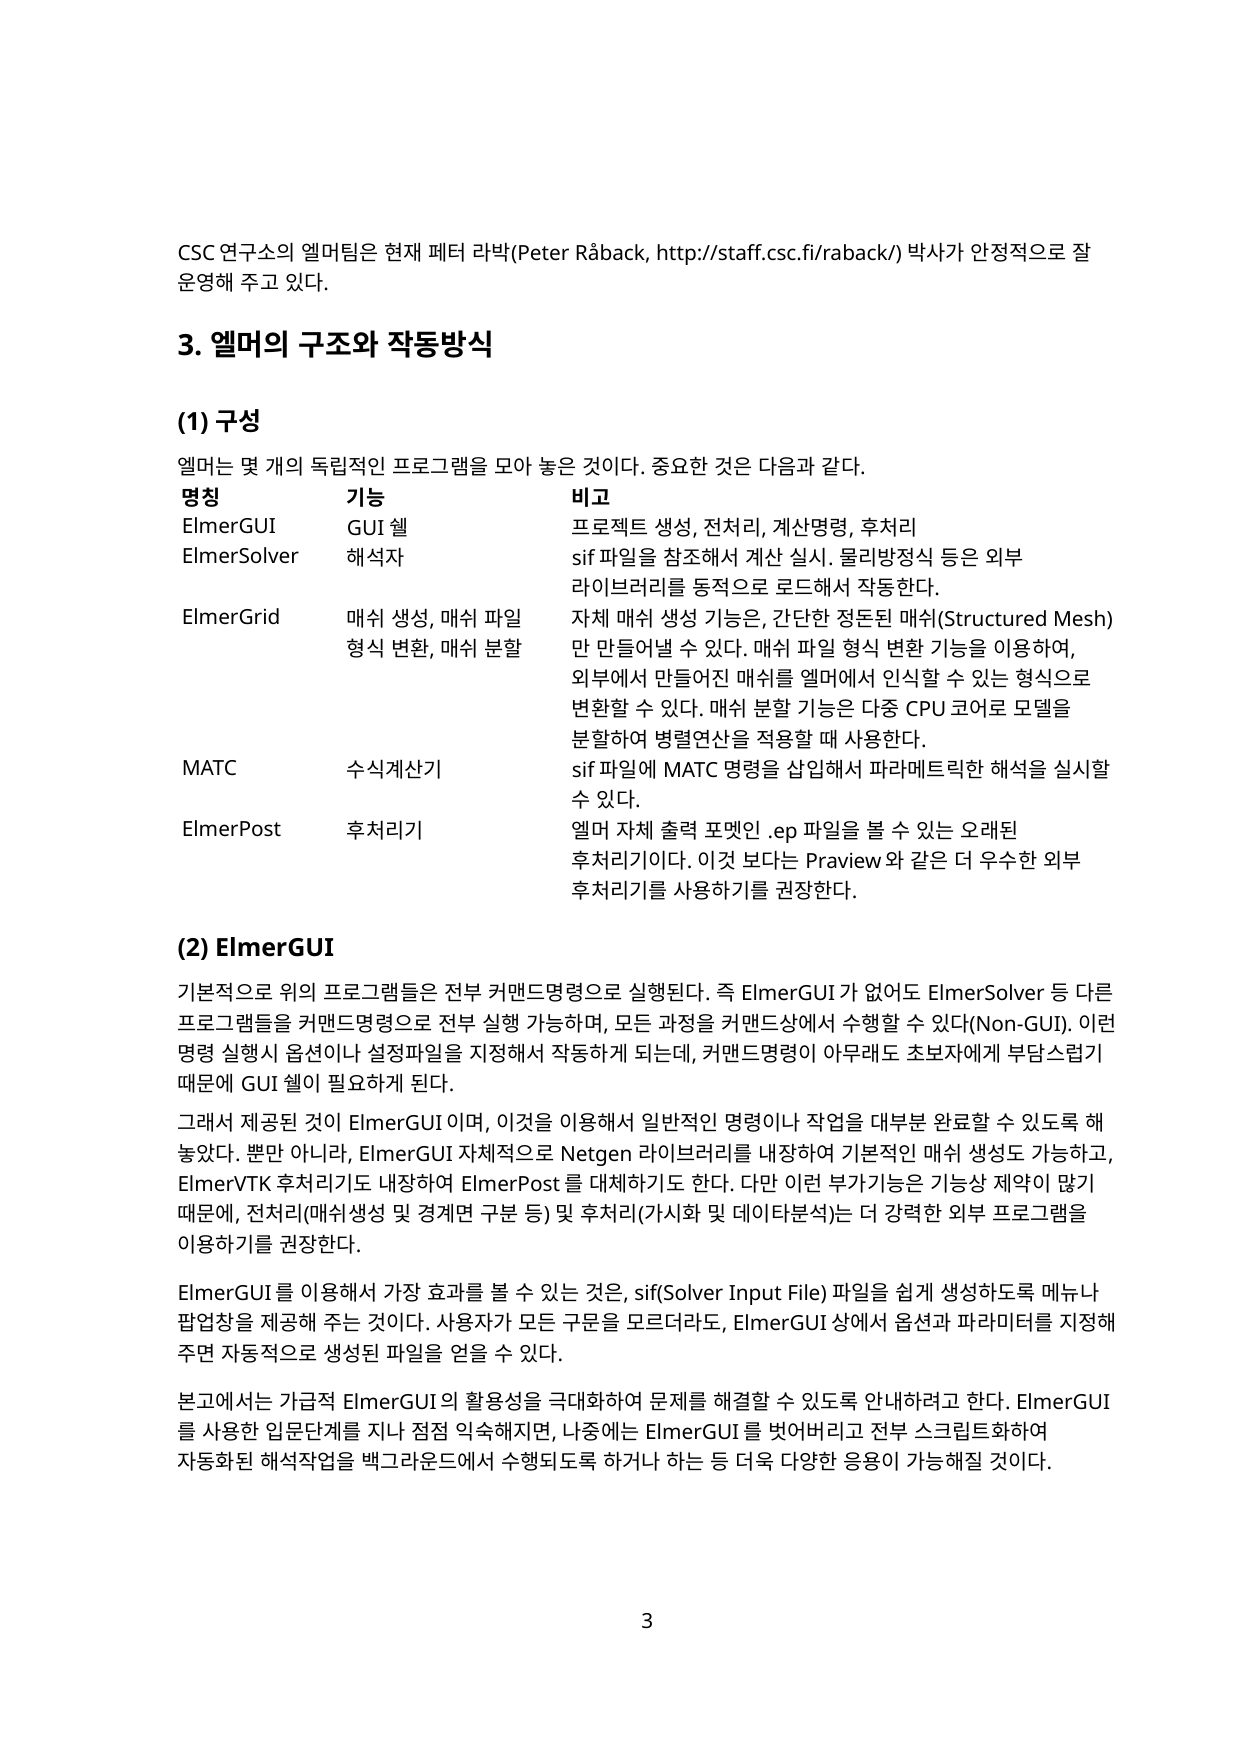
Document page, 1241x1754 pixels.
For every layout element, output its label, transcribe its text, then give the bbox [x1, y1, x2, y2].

table_cell MATC [177, 753, 342, 814]
table_header 명칭 [177, 481, 342, 511]
table_cell 자체 매쉬 생성 기능은, 간단한 정돈된 매쉬(Structured Mesh)만 만들어낼 수 있다. 매쉬 파일 형식 변환 기능을 이용하여, 외부에서 만들어진 매쉬를 엘머에서 인식할 수 있는 형식으로 변환할 수 있다. 매쉬 분할 기능은 다중 CPU코어로 모델을 분할하여 병렬연산을 적용할 때 사용한다. [567, 602, 1122, 753]
text 본고에서는 가급적 ElmerGUI의 활용성을 극대화하여 문제를 해결할 수 있도록 안내하려고 한다. ElmerGUI를 사용한 입문단계를 지나 점점 익숙해지면, 나중에는 ElmerGUI를 벗어버리고 전부 스크립트화하여 자동화된 해석작업을 백그라운드에서 수행되도록 하거나 하는 등 더욱 다양한 응용이 가능해질 것이다. [177, 1385, 1122, 1476]
table_cell sif 파일을 참조해서 계산 실시. 물리방정식 등은 외부 라이브러리를 동적으로 로드해서 작동한다. [567, 541, 1122, 602]
table_header 기능 [342, 481, 567, 511]
table_header 비고 [567, 481, 1122, 511]
table_cell sif 파일에 MATC 명령을 삽입해서 파라메트릭한 해석을 실시할 수 있다. [567, 753, 1122, 814]
subtitle (2) ElmerGUI [177, 930, 1122, 964]
table_cell ElmerPost [177, 814, 342, 905]
subtitle 3. 엘머의 구조와 작동방식 [177, 322, 1122, 364]
text 엘머는 몇 개의 독립적인 프로그램을 모아 놓은 것이다. 중요한 것은 다음과 같다. [177, 450, 1122, 481]
text ElmerGUI를 이용해서 가장 효과를 볼 수 있는 것은, sif(Solver Input File) 파일을 쉽게 생성하도록 메뉴나 팝업창을 제공해 주는 것이다. 사용자가 모든 구문을 모르더라도, ElmerGUI상에서 옵션과 파라미터를 지정해 주면 자동적으로 생성된 파일을 얻을 수 있다. [177, 1276, 1122, 1367]
table_cell GUI 쉘 [342, 511, 567, 541]
table_cell 수식계산기 [342, 753, 567, 814]
table_cell ElmerSolver [177, 541, 342, 602]
text 그래서 제공된 것이 ElmerGUI이며, 이것을 이용해서 일반적인 명령이나 작업을 대부분 완료할 수 있도록 해 놓았다. 뿐만 아니라, ElmerGUI 자체적으로 Netgen 라이브러리를 내장하여 기본적인 매쉬 생성도 가능하고, ElmerVTK 후처리기도 내장하여 ElmerPost를 대체하기도 한다. 다만 이런 부가기능은 기능상 제약이 많기 때문에, 전처리(매쉬생성 및 경계면 구분 등) 및 후처리(가시화 및 데이타분석)는 더 강력한 외부 프로그램을 이용하기를 권장한다. [177, 1107, 1122, 1258]
table_cell 해석자 [342, 541, 567, 602]
table_cell 프로젝트 생성, 전처리, 계산명령, 후처리 [567, 511, 1122, 541]
subtitle (1) 구성 [177, 402, 1122, 438]
table_cell 후처리기 [342, 814, 567, 905]
table_cell ElmerGUI [177, 511, 342, 541]
text 기본적으로 위의 프로그램들은 전부 커맨드명령으로 실행된다. 즉 ElmerGUI가 없어도 ElmerSolver 등 다른 프로그램들을 커맨드명령으로 전부 실행 가능하며, 모든 과정을 커맨드상에서 수행할 수 있다(Non-GUI). 이런 명령 실행시 옵션이나 설정파일을 지정해서 작동하게 되는데, 커맨드명령이 아무래도 초보자에게 부담스럽기 때문에 GUI 쉘이 필요하게 된다. [177, 976, 1122, 1098]
text CSC연구소의 엘머팀은 현재 페터 라박(Peter Råback, http://staff.csc.fi/raback/) 박사가 안정적으로 잘 운영해 주고 있다. [177, 236, 1122, 297]
table_cell 매쉬 생성, 매쉬 파일 형식 변환, 매쉬 분할 [342, 602, 567, 753]
table_cell 엘머 자체 출력 포멧인 .ep 파일을 볼 수 있는 오래된 후처리기이다. 이것 보다는 Praview와 같은 더 우수한 외부 후처리기를 사용하기를 권장한다. [567, 814, 1122, 905]
table_cell ElmerGrid [177, 602, 342, 753]
